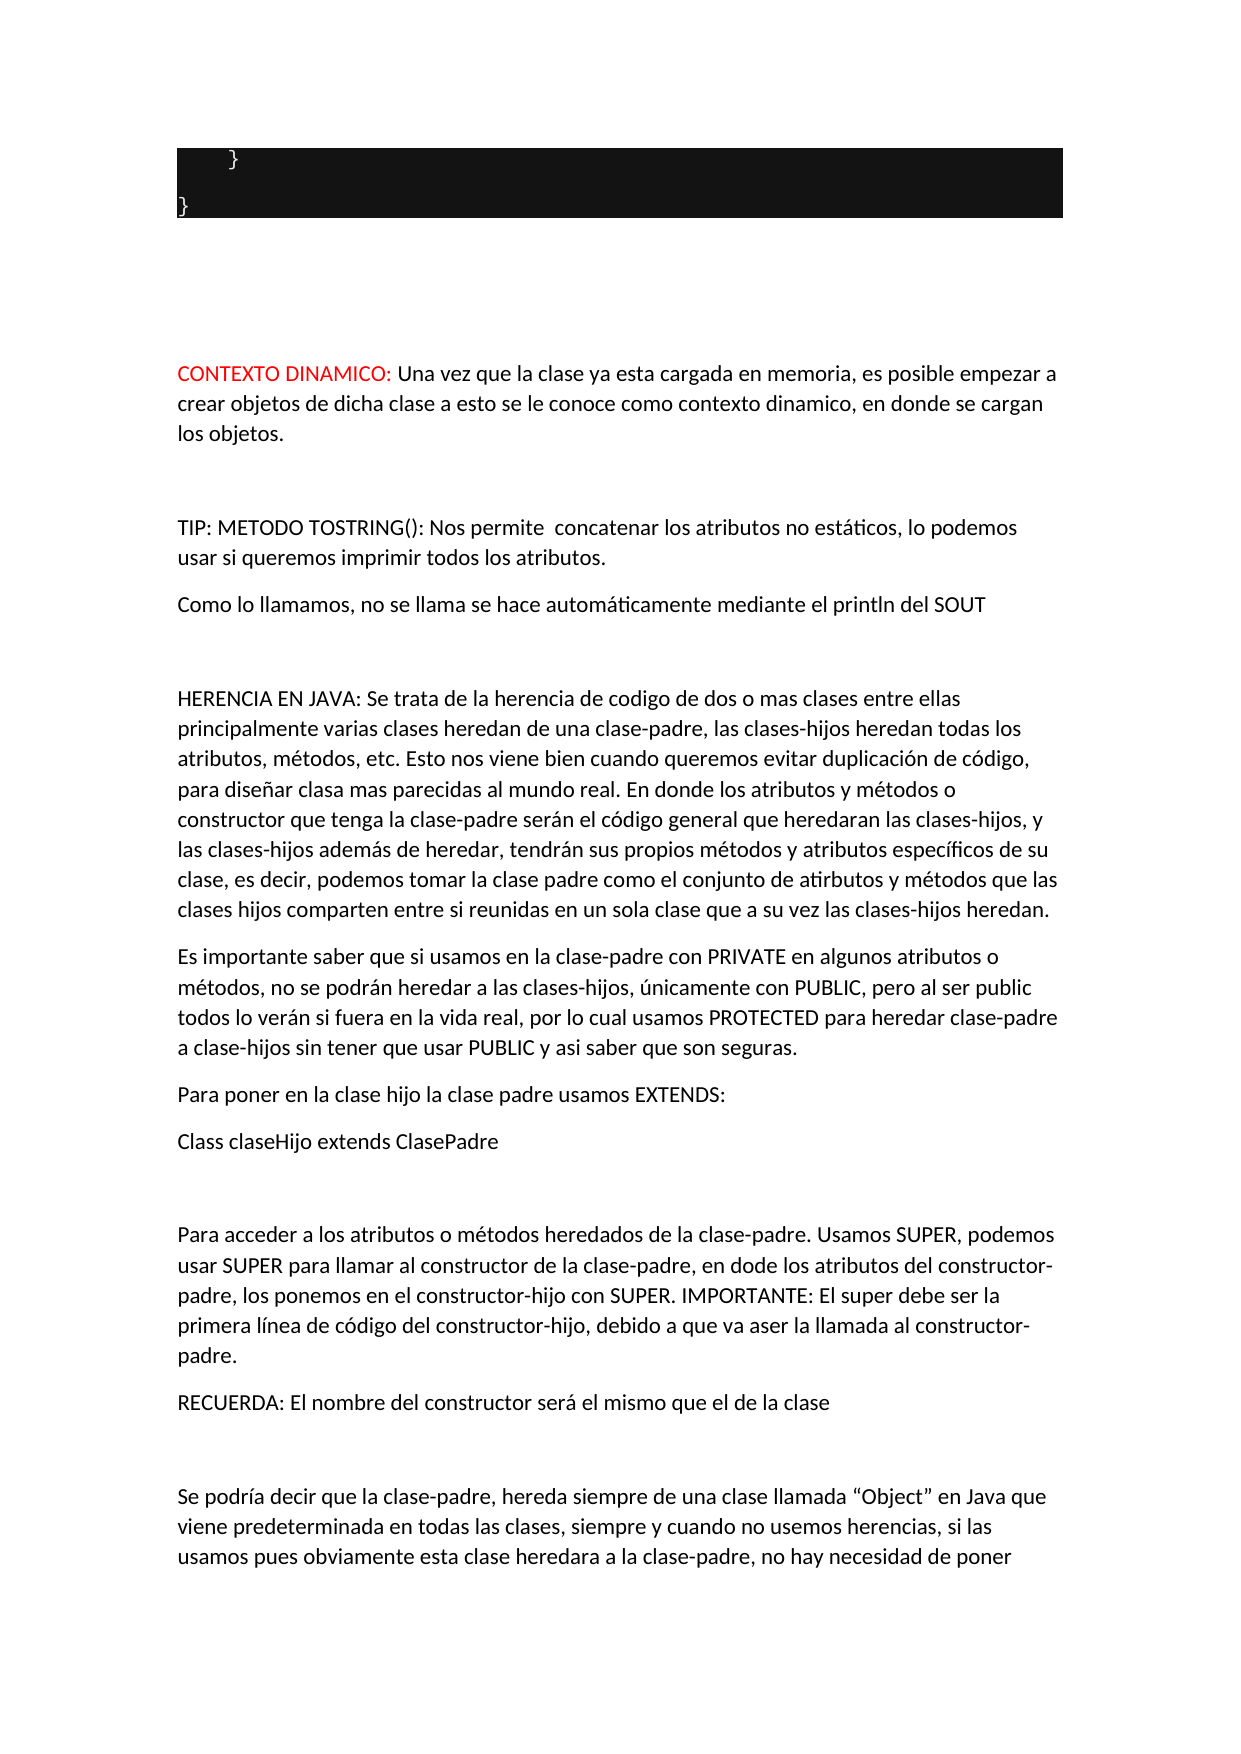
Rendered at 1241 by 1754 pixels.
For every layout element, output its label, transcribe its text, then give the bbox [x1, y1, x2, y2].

text RECUERDA: El nombre del constructor será el mismo que el de la clase [177, 1388, 1063, 1416]
text Para acceder a los atributos o métodos heredados de la clase-padre. Usamos SUPER, podemos usar SUPER para llamar al constructor de la clase-padre, en dode los atributos del constructor-padre, los ponemos en el constructor-hijo con SUPER. IMPORTANTE: El super debe ser la primera línea de código del constructor-hijo, debido a que va aser la llamada al constructor-padre. [177, 1221, 1063, 1369]
text CONTEXTO DINAMICO: Una vez que la clase ya esta cargada en memoria, es posible empezar a crear objetos de dicha clase a esto se le conoce como contexto dinamico, en donde se cargan los objetos. [177, 359, 1063, 448]
text TIP: METODO TOSTRING(): Nos permite concatenar los atributos no estáticos, lo podemos usar si queremos imprimir todos los atributos. [177, 513, 1063, 572]
text Para poner en la clase hijo la clase padre usamos EXTENDS: [177, 1080, 1063, 1108]
text Como lo llamamos, no se llama se hace automáticamente mediante el println del SOUT [177, 590, 1063, 618]
text Class claseHijo extends ClasePadre [177, 1127, 1063, 1155]
text HERENCIA EN JAVA: Se trata de la herencia de codigo de dos o mas clases entre ellas principalmente varias clases heredan de una clase-padre, las clases-hijos heredan todas los atributos, métodos, etc. Esto nos viene bien cuando queremos evitar duplicación de código, para diseñar clasa mas parecidas al mundo real. En donde los atributos y métodos o constructor que tenga la clase-padre serán el código general que heredaran las clases-hijos, y las clases-hijos además de heredar, tendrán sus propios métodos y atributos específicos de su clase, es decir, podemos tomar la clase padre como el conjunto de atirbutos y métodos que las clases hijos comparten entre si reunidas en un sola clase que a su vez las clases-hijos heredan. [177, 684, 1063, 924]
text Es importante saber que si usamos en la clase-padre con PRIVATE en algunos atributos o métodos, no se podrán heredar a las clases-hijos, únicamente con PUBLIC, pero al ser public todos lo verán si fuera en la vida real, por lo cual usamos PROTECTED para heredar clase-padre a clase-hijos sin tener que usar PUBLIC y asi saber que son seguras. [177, 942, 1063, 1061]
text Se podría decir que la clase-padre, hereda siempre de una clase llamada “Object” en Java que viene predeterminada en todas las clases, siempre y cuando no usemos herencias, si las usamos pues obviamente esta clase heredara a la clase-padre, no hay necesidad de poner [177, 1482, 1063, 1571]
text } } [177, 148, 1063, 218]
